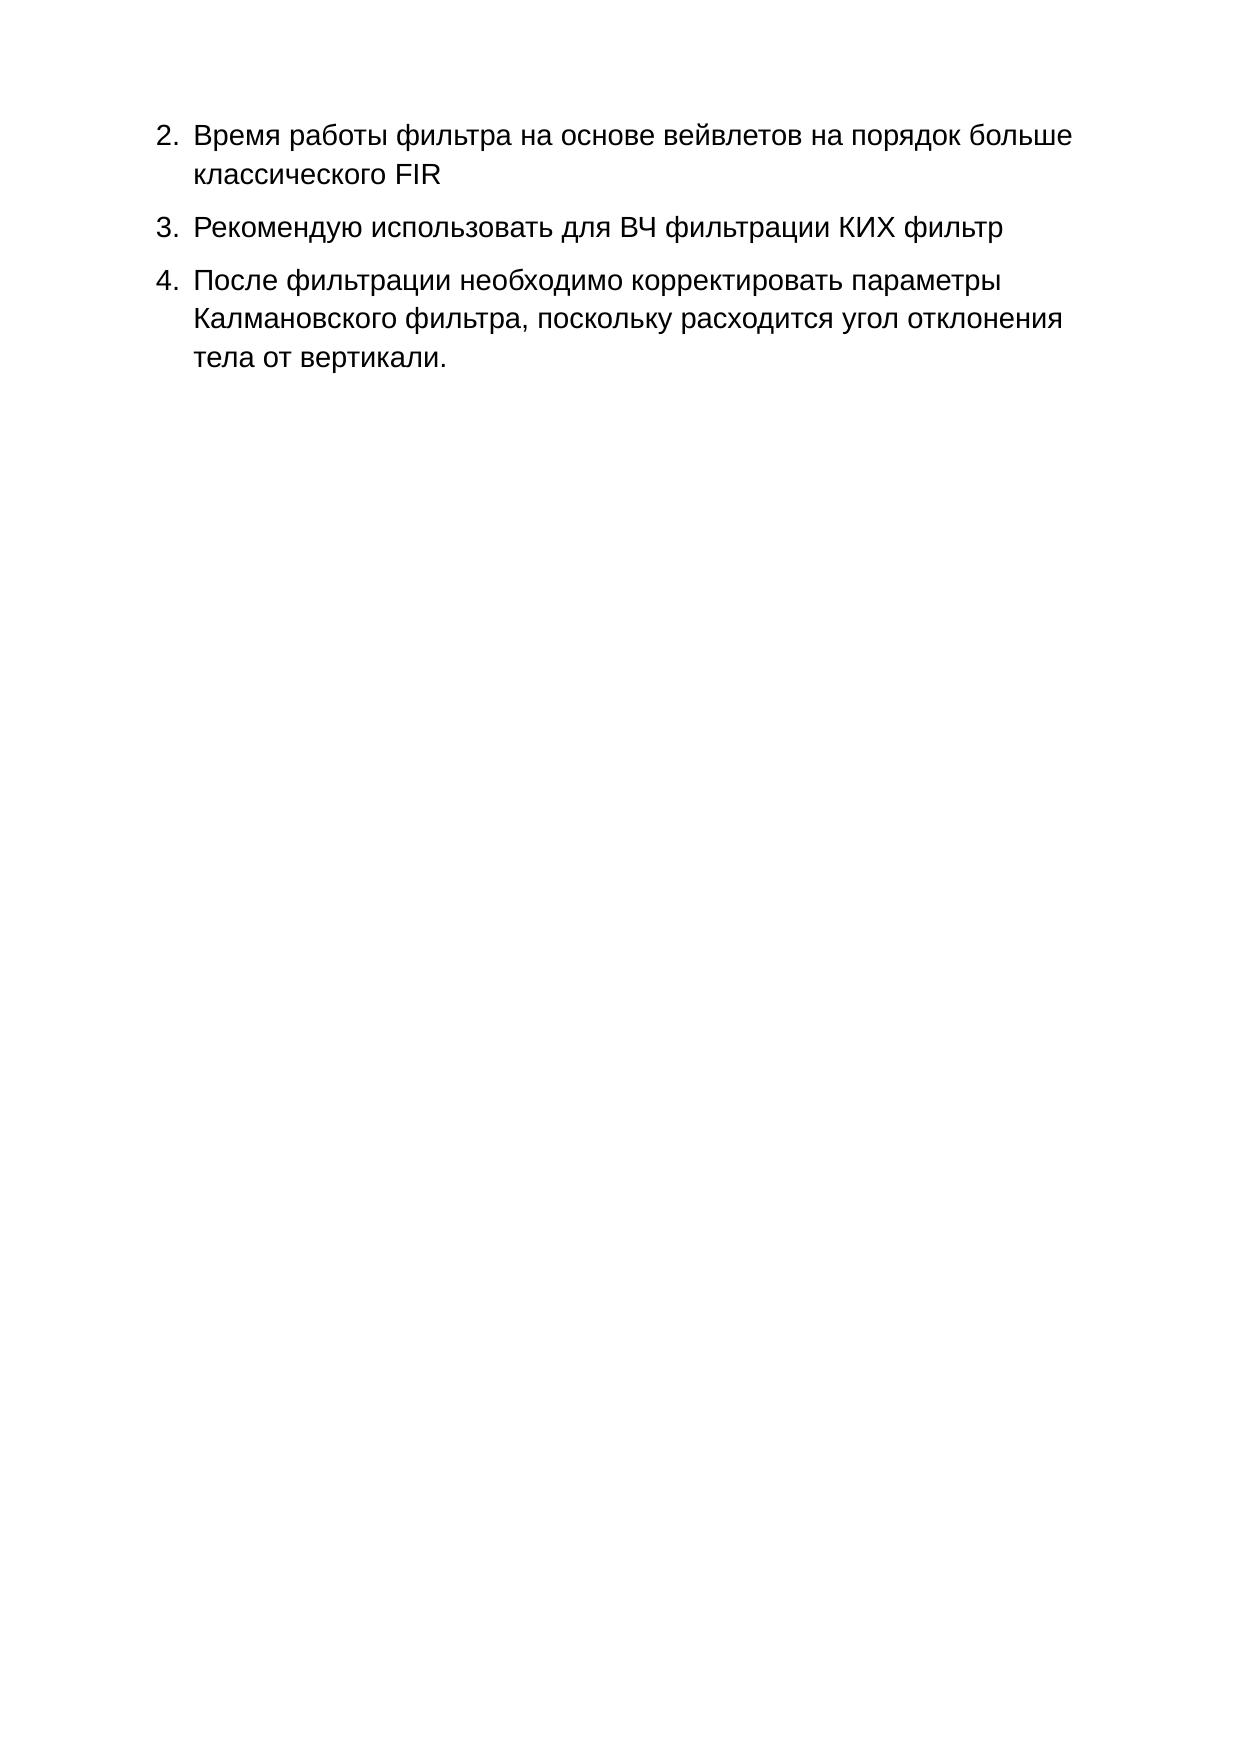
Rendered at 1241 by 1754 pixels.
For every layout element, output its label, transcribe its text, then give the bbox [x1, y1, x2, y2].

list Рекомендую использовать для ВЧ фильтрации КИХ фильтр [156, 210, 1122, 243]
list Время работы фильтра на основе вейвлетов на порядок больше классического FIR [156, 118, 1122, 190]
list После фильтрации необходимо корректировать параметры Калмановского фильтра, поскольку расходится угол отклонения тела от вертикали. [156, 263, 1122, 373]
